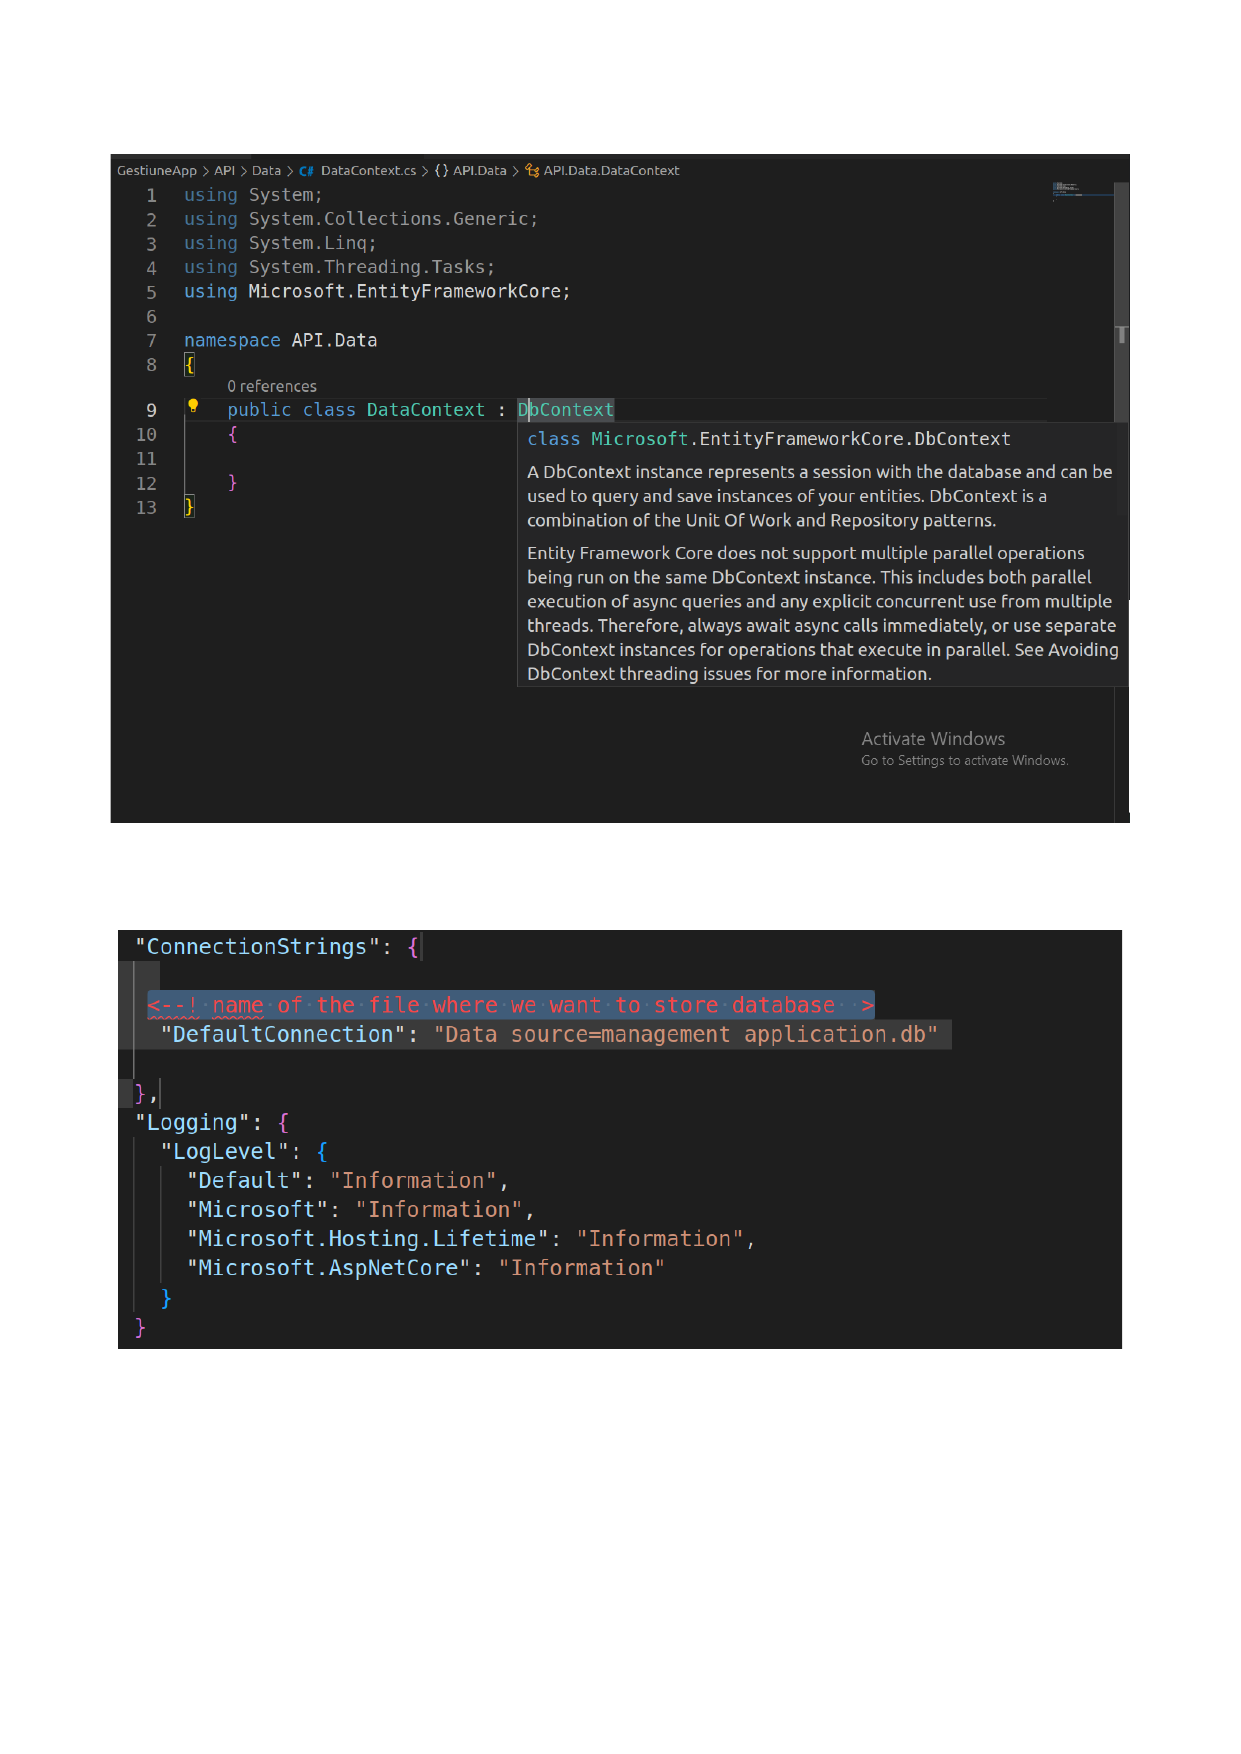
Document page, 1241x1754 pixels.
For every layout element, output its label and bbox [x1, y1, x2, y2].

picture [118, 930, 1123, 1349]
picture [110, 154, 1130, 823]
